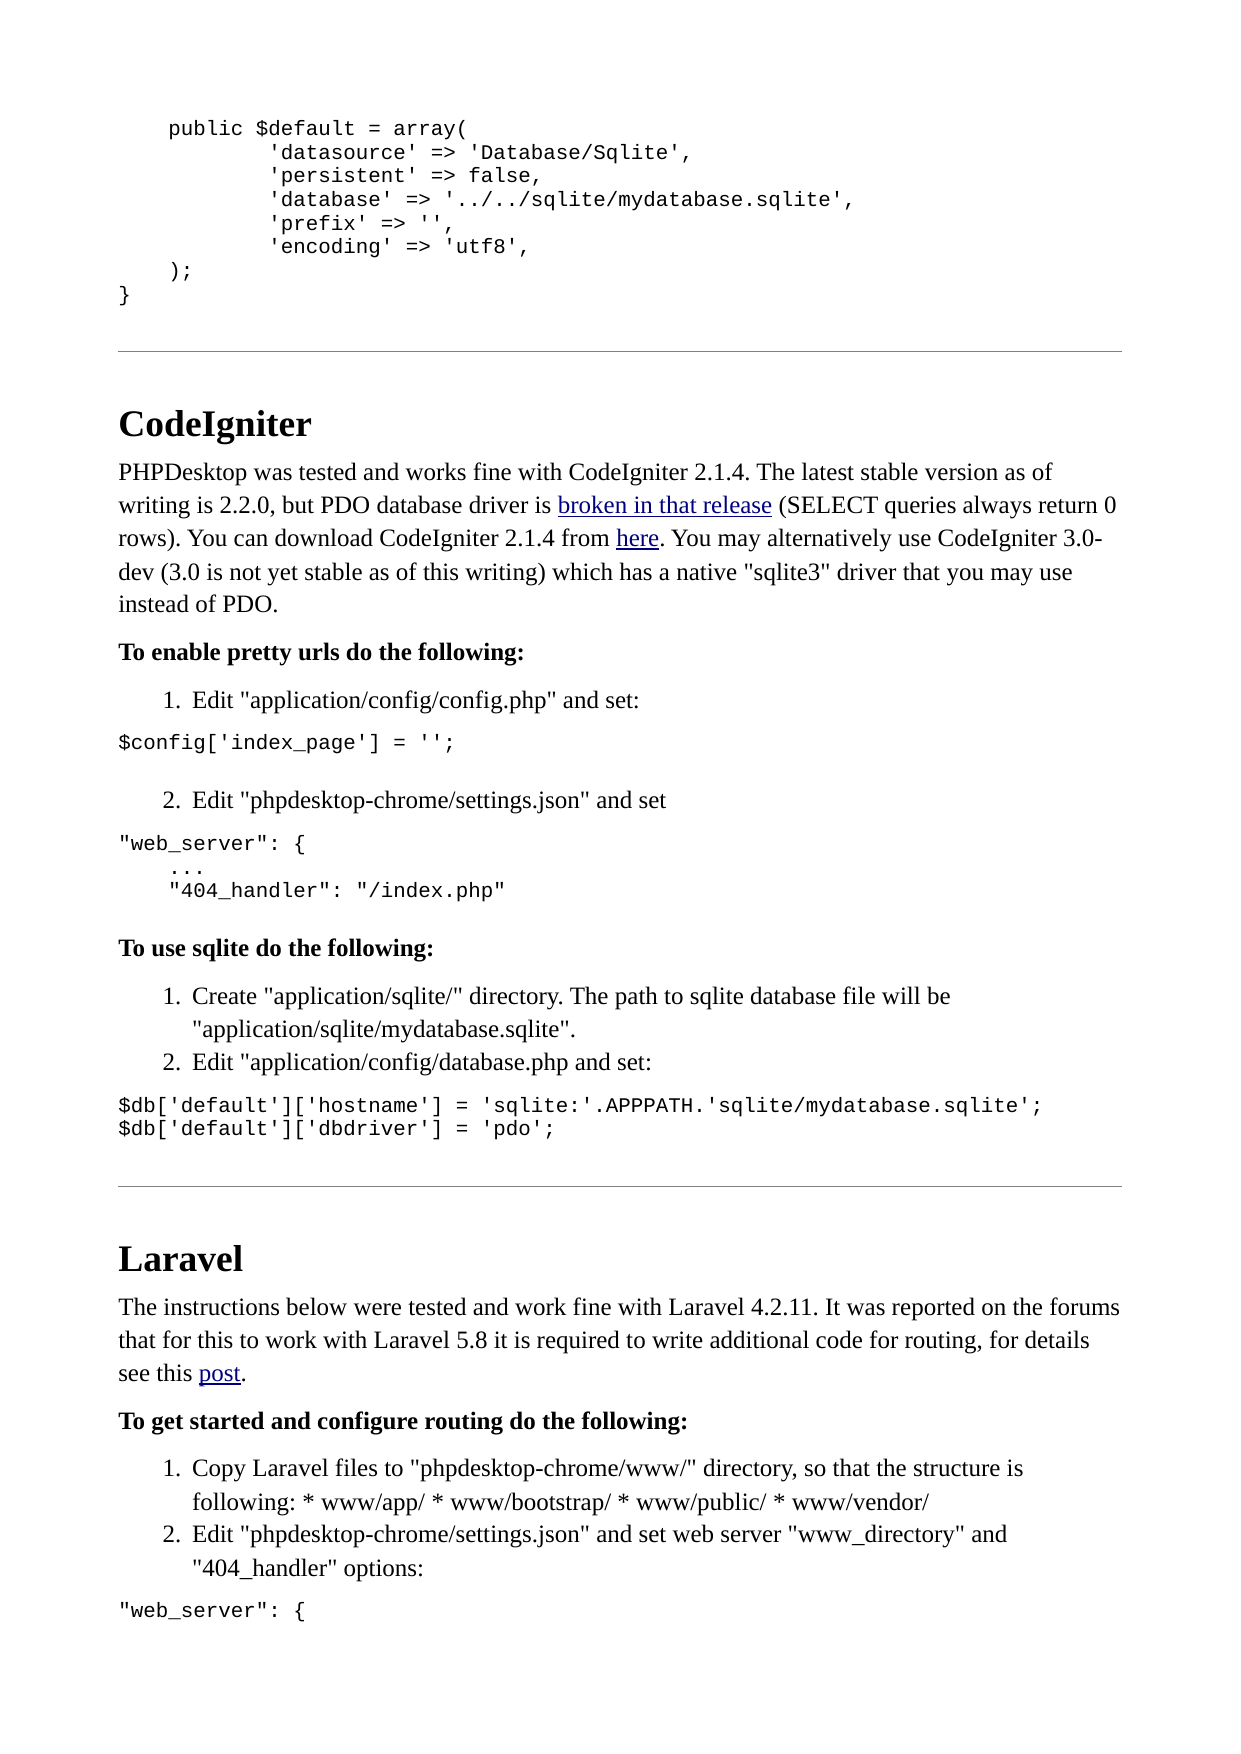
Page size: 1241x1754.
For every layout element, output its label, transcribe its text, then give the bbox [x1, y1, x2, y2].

text "web_server": { [118, 833, 1122, 857]
text To get started and configure routing do the following: [118, 1406, 1122, 1435]
text } [118, 284, 1122, 307]
text The instructions below were tested and work fine with Laravel 4.2.11. It was reported on the forums that for this to work with Laravel 5.8 it is required to write additional code for routing, for details see this post. [118, 1292, 1122, 1387]
list Create "application/sqlite/" directory. The path to sqlite database file will be "application/sqlite/mydatabase.sqlite". [162, 981, 1122, 1043]
text $db['default']['hostname'] = 'sqlite:'.APPPATH.'sqlite/mydatabase.sqlite'; [118, 1095, 1122, 1118]
text 'persistent' => false, [118, 165, 1122, 189]
text To enable pretty urls do the following: [118, 637, 1122, 666]
text public $default = array( [118, 118, 1122, 142]
list Edit "phpdesktop-chrome/settings.json" and set web server "www_directory" and "404_handler" options: [162, 1519, 1122, 1581]
text $db['default']['dbdriver'] = 'pdo'; [118, 1118, 1122, 1142]
text 'prefix' => '', [118, 213, 1122, 236]
text 'datasource' => 'Database/Sqlite', [118, 142, 1122, 165]
list Edit "phpdesktop-chrome/settings.json" and set [162, 786, 1122, 814]
text $config['index_page'] = ''; [118, 732, 1122, 756]
text To use sqlite do the following: [118, 933, 1122, 962]
text PHPDesktop was tested and works fine with CodeIgniter 2.1.4. The latest stable version as of writing is 2.2.0, but PDO database driver is broken in that release (SELECT queries always return 0 rows). You can download CodeIgniter 2.1.4 from here. You may alternatively use CodeIgniter 3.0-dev (3.0 is not yet stable as of this writing) which has a native "sqlite3" driver that you may use instead of PDO. [118, 457, 1122, 618]
text 'encoding' => 'utf8', [118, 236, 1122, 260]
text "404_handler": "/index.php" [118, 880, 1122, 904]
subtitle CodeIgniter [118, 402, 1122, 445]
text "web_server": { [118, 1600, 1122, 1624]
text ); [118, 260, 1122, 284]
list Copy Laravel files to "phpdesktop-chrome/www/" directory, so that the structure is following: * www/app/ * www/bootstrap/ * www/public/ * www/vendor/ [162, 1453, 1122, 1515]
text 'database' => '../../sqlite/mydatabase.sqlite', [118, 189, 1122, 213]
text ... [118, 857, 1122, 880]
list Edit "application/config/config.php" and set: [162, 685, 1122, 713]
subtitle Laravel [118, 1237, 1122, 1280]
list Edit "application/config/database.php and set: [162, 1047, 1122, 1076]
